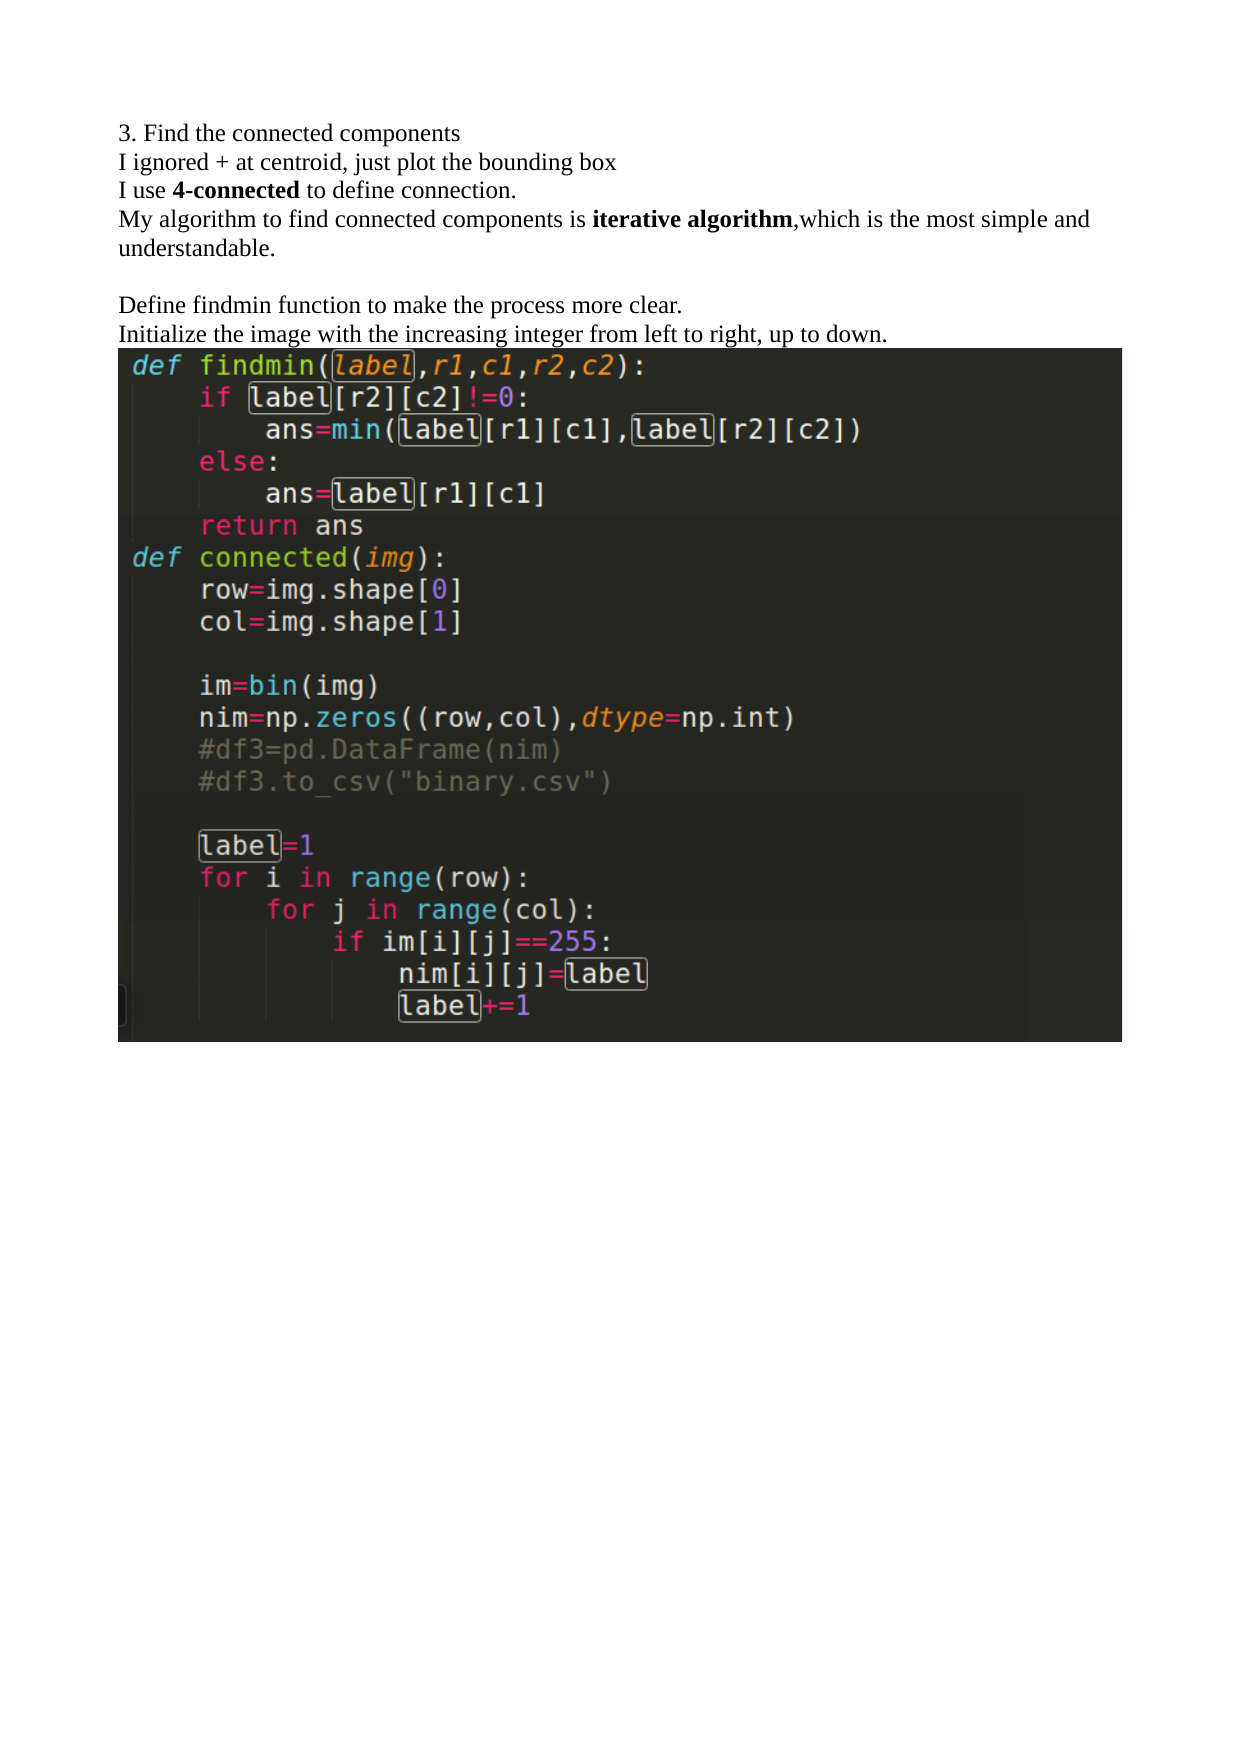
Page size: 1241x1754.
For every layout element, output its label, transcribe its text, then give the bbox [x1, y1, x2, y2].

text My algorithm to find connected components is iterative algorithm,which is the most simple and understandable. [118, 204, 1122, 262]
text Initialize the image with the increasing integer from left to right, up to down. [118, 319, 1122, 348]
picture [118, 348, 1123, 1042]
text Define findmin function to make the process more clear. [118, 291, 1122, 319]
text I ignored + at centroid, just plot the bounding box [118, 147, 1122, 176]
text 3. Find the connected components [118, 118, 1122, 147]
text I use 4-connected to define connection. [118, 176, 1122, 204]
